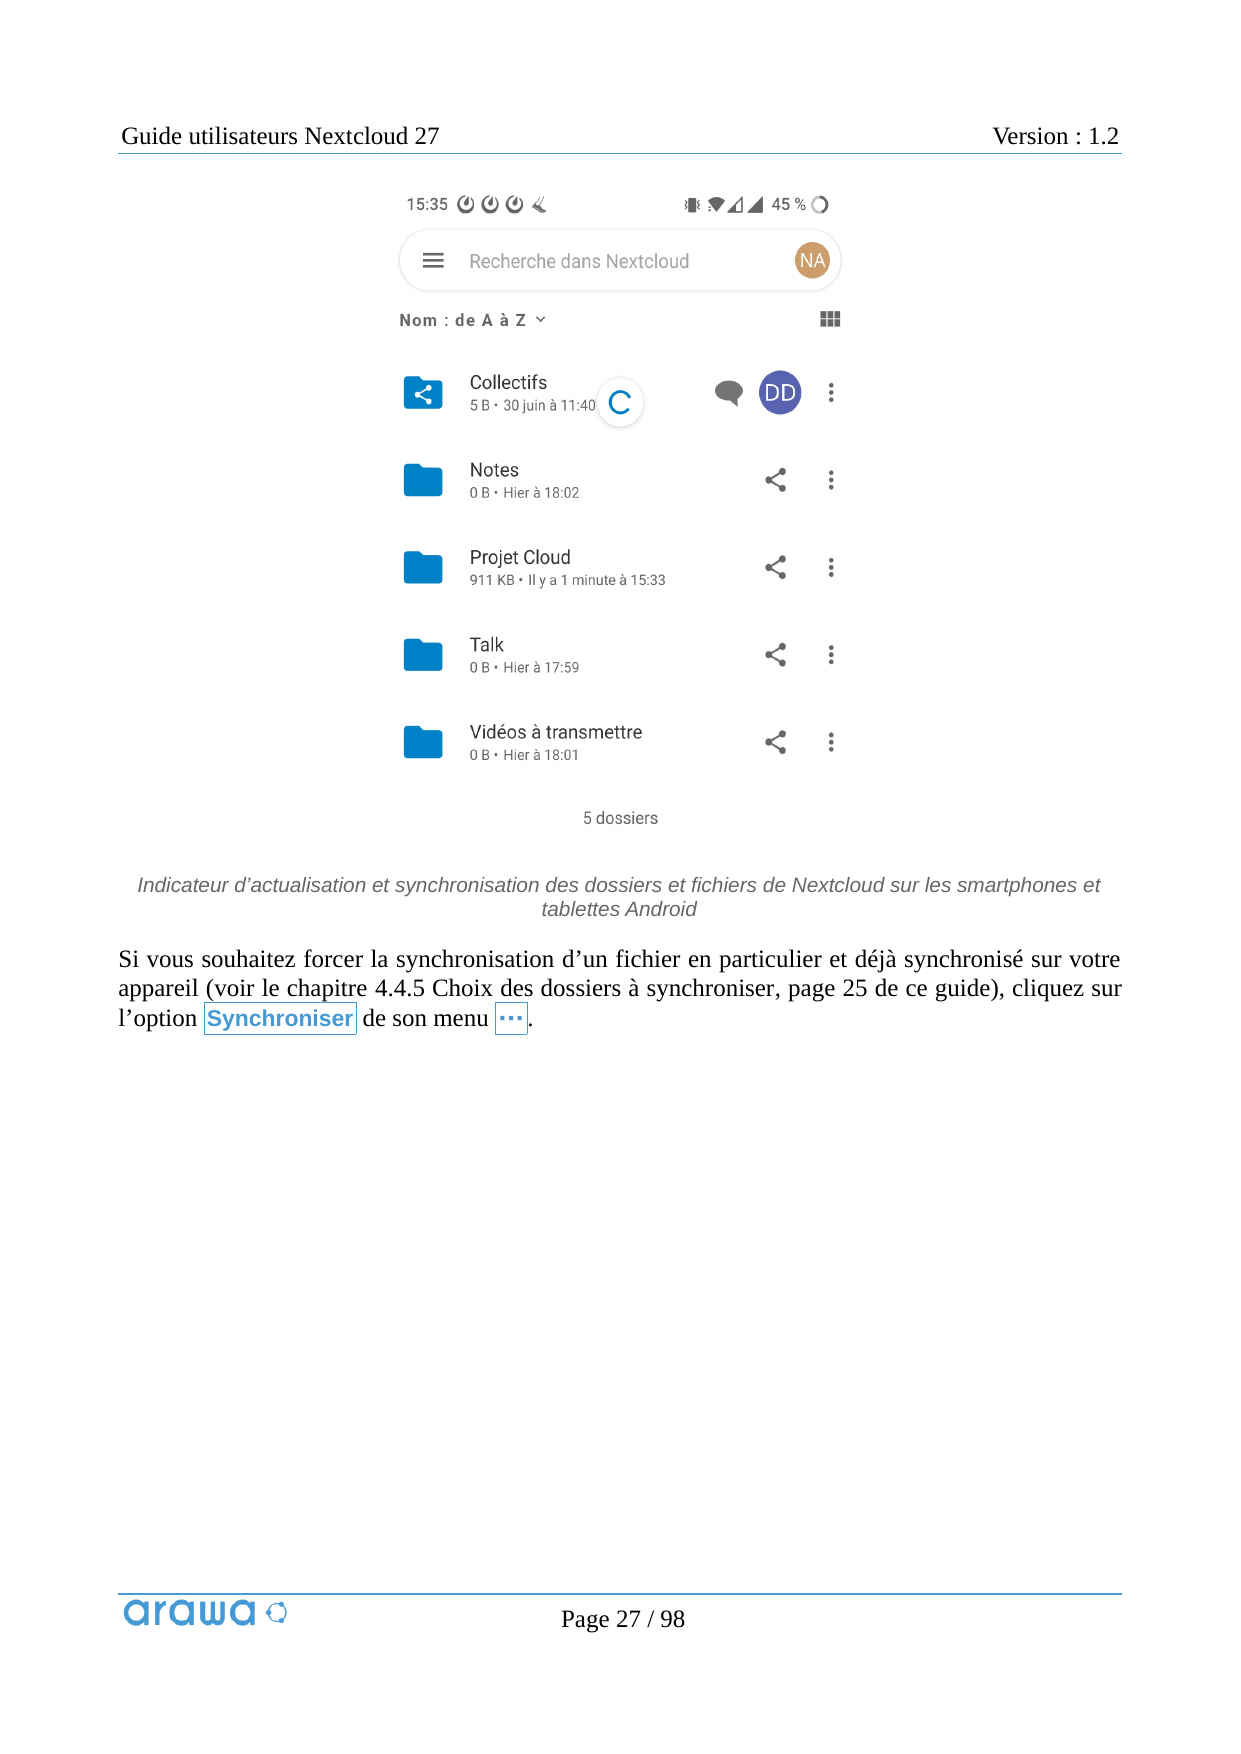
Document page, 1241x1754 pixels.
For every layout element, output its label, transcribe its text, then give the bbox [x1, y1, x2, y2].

text Si vous souhaitez forcer la synchronisation d’un fichier en particulier et déjà synchronisé sur votre appareil (voir le chapitre 4.4.5 Choix des dossiers à synchroniser, page 25 de ce guide), cliquez sur l’option Synchroniser de son menu ⋅⋅⋅. [118, 944, 1122, 1034]
picture [121, 1597, 290, 1628]
text Indicateur d’actualisation et synchronisation des dossiers et fichiers de Nextcloud sur les smartphones et tablettes Android [118, 873, 1122, 921]
